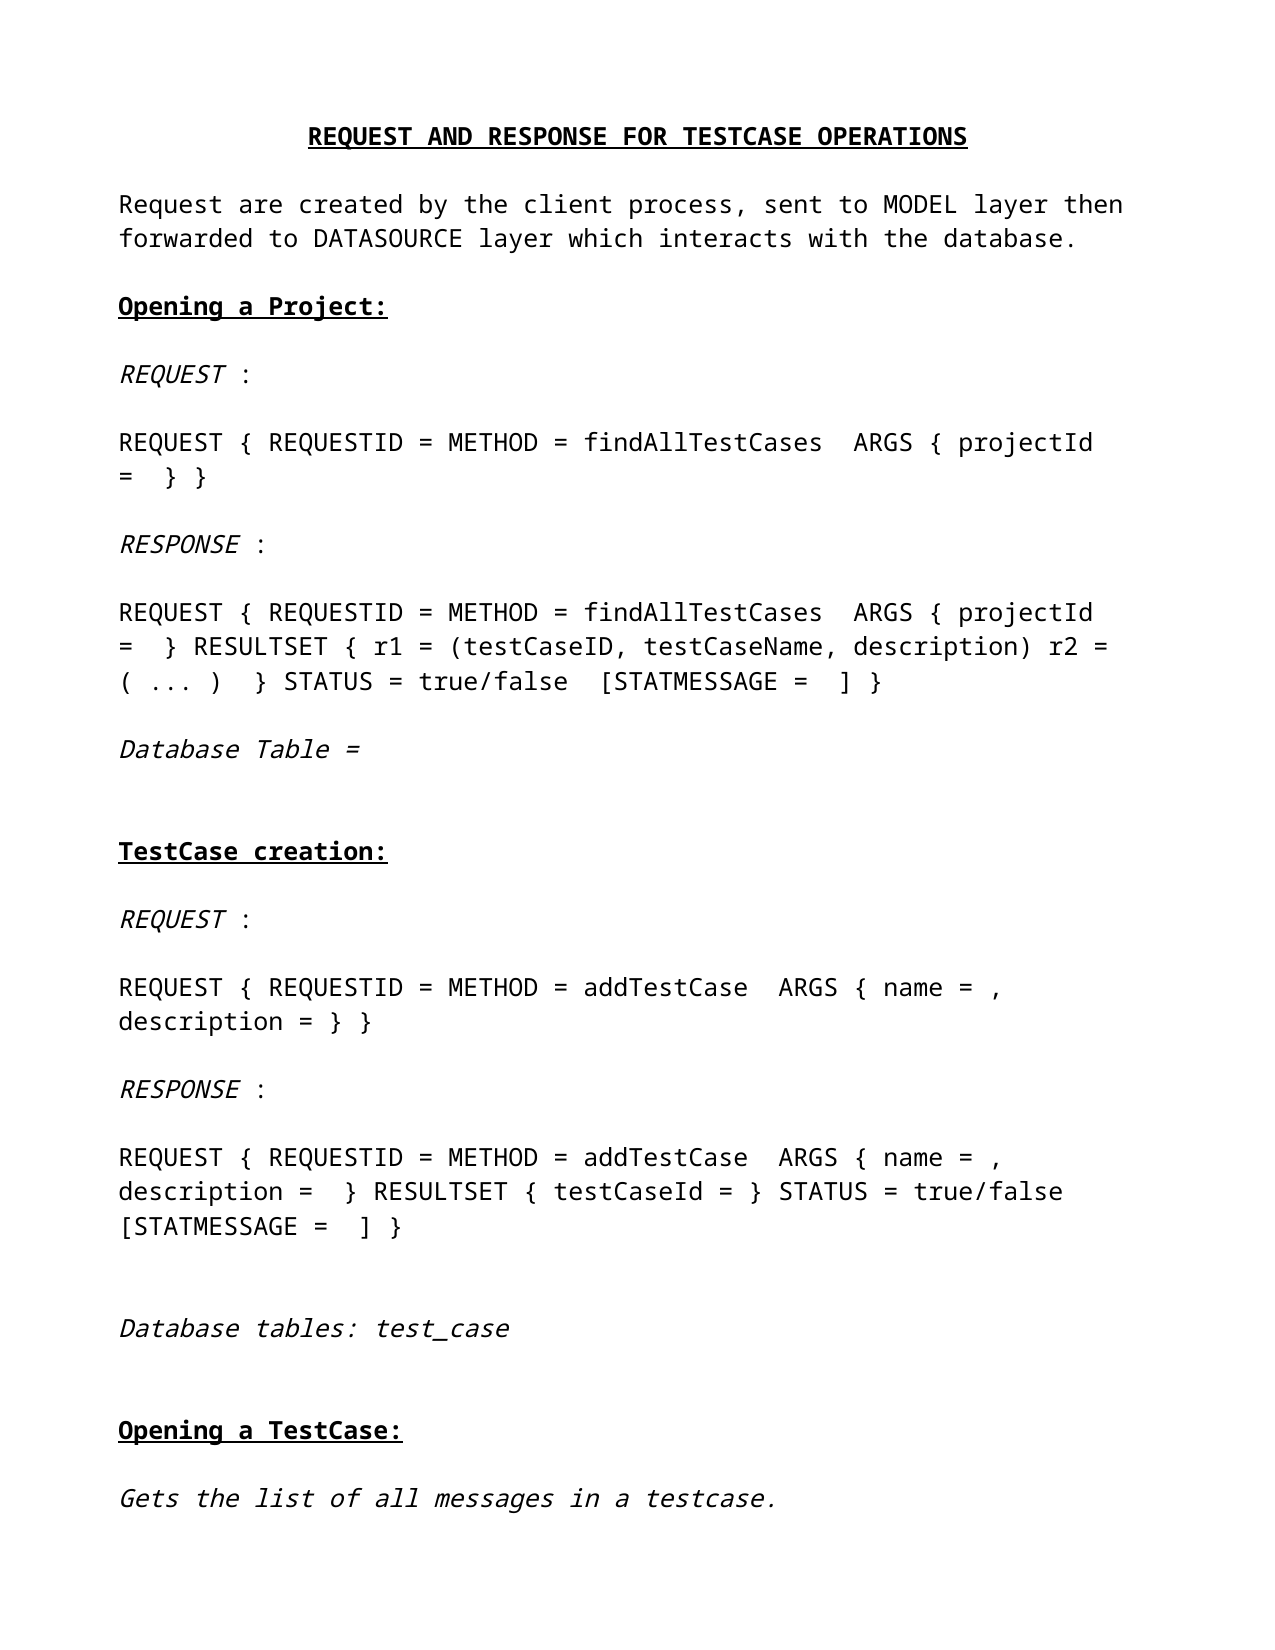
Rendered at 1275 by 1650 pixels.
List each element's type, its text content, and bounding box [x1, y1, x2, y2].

text RESPONSE : [118, 527, 1157, 561]
text Opening a TestCase: [118, 1412, 1157, 1447]
text Request are created by the client process, sent to MODEL layer then forwarded to DATASOURCE layer which interacts with the database. [118, 186, 1157, 254]
text Gets the list of all messages in a testcase. [118, 1481, 1157, 1515]
text REQUEST AND RESPONSE FOR TESTCASE OPERATIONS [118, 118, 1157, 152]
text REQUEST : [118, 902, 1157, 936]
text REQUEST : [118, 357, 1157, 391]
text REQUEST { REQUESTID = METHOD = findAllTestCases ARGS { projectId = } RESULTSET { r1 = (testCaseID, testCaseName, description) r2 = ( ... ) } STATUS = true/false [STATMESSAGE = ] } [118, 595, 1157, 697]
text TestCase creation: [118, 833, 1157, 867]
text REQUEST { REQUESTID = METHOD = findAllTestCases ARGS { projectId = } } [118, 425, 1157, 493]
text REQUEST { REQUESTID = METHOD = addTestCase ARGS { name = , description = } } [118, 970, 1157, 1038]
text Database tables: test_case [118, 1310, 1157, 1344]
text RESPONSE : [118, 1072, 1157, 1106]
text Opening a Project: [118, 288, 1157, 322]
text Database Table = [118, 731, 1157, 765]
text REQUEST { REQUESTID = METHOD = addTestCase ARGS { name = , description = } RESULTSET { testCaseId = } STATUS = true/false [STATMESSAGE = ] } [118, 1140, 1157, 1242]
